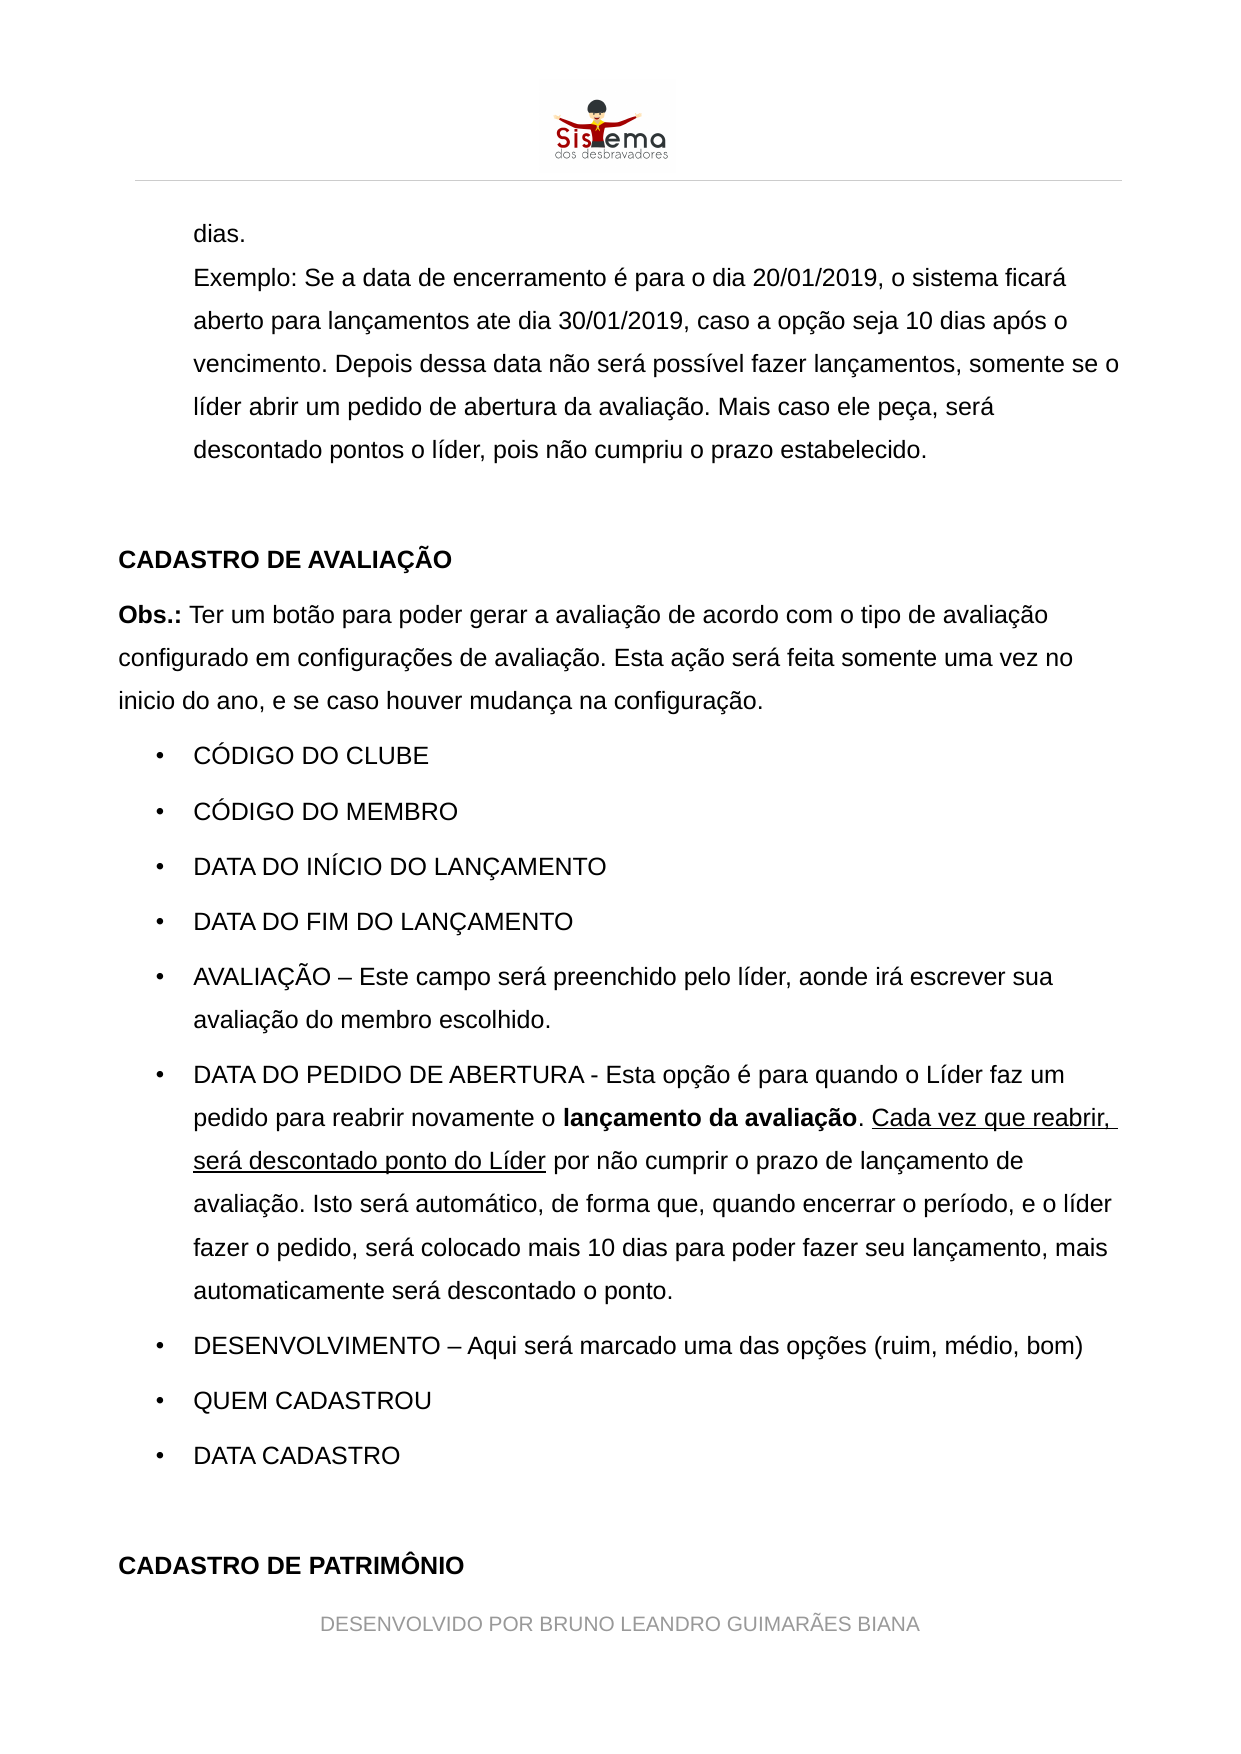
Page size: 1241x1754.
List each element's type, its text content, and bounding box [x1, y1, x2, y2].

list DATA DO PEDIDO DE ABERTURA - Esta opção é para quando o Líder faz um pedido para reabrir novamente o lançamento da avaliação. Cada vez que reabrir, será descontado ponto do Líder por não cumprir o prazo de lançamento de avaliação. Isto será automático, de forma que, quando encerrar o período, e o líder fazer o pedido, será colocado mais 10 dias para poder fazer seu lançamento, mais automaticamente será descontado o ponto. [156, 1060, 1122, 1304]
list DESENVOLVIMENTO – Aqui será marcado uma das opções (ruim, médio, bom) [156, 1331, 1122, 1359]
list DATA DO INÍCIO DO LANÇAMENTO [156, 852, 1122, 880]
list CÓDIGO DO MEMBRO [156, 796, 1122, 825]
list CÓDIGO DO CLUBE [156, 741, 1122, 770]
picture [538, 79, 677, 173]
list AVALIAÇÃO – Este campo será preenchido pelo líder, aonde irá escrever sua avaliação do membro escolhido. [156, 962, 1122, 1034]
list dias. Exemplo: Se a data de encerramento é para o dia 20/01/2019, o sistema ficará aberto para lançamentos ate dia 30/01/2019, caso a opção seja 10 dias após o vencimento. Depois dessa data não será possível fazer lançamentos, somente se o líder abrir um pedido de abertura da avaliação. Mais caso ele peça, será descontado pontos o líder, pois não cumpriu o prazo estabelecido. [156, 219, 1122, 464]
text CADASTRO DE PATRIMÔNIO [118, 1551, 1122, 1580]
list QUEM CADASTROU [156, 1386, 1122, 1415]
list DATA CADASTRO [156, 1441, 1122, 1470]
text Obs.: Ter um botão para poder gerar a avaliação de acordo com o tipo de avaliação configurado em configurações de avaliação. Esta ação será feita somente uma vez no inicio do ano, e se caso houver mudança na configuração. [118, 600, 1122, 715]
text CADASTRO DE AVALIAÇÃO [118, 545, 1122, 574]
list DATA DO FIM DO LANÇAMENTO [156, 907, 1122, 936]
